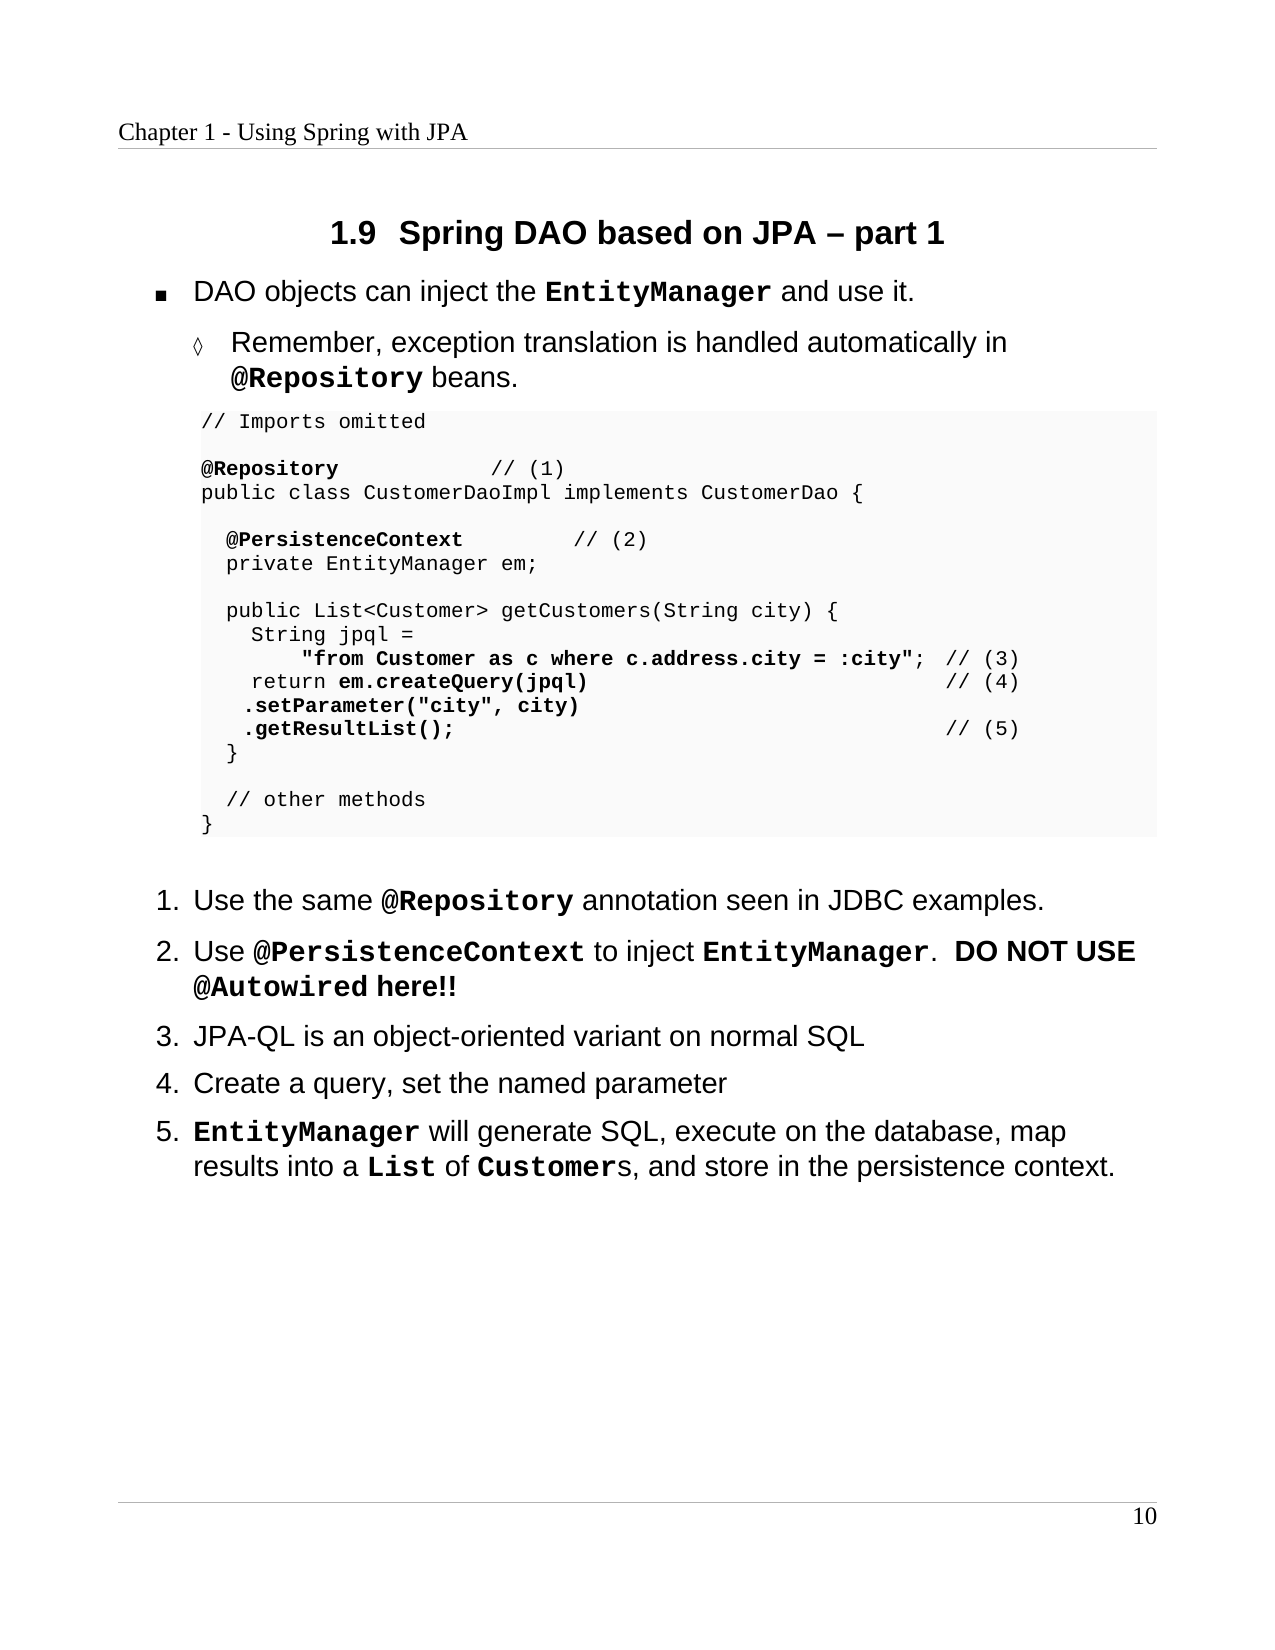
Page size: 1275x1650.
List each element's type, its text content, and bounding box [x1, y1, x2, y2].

text private EntityManager em; [201, 553, 1157, 577]
text } [201, 813, 1157, 837]
text "from Customer as c where c.address.city = :city"; // (3) [201, 647, 1157, 671]
subtitle Spring DAO based on JPA – part 1 [118, 214, 1157, 251]
text public List<Customer> getCustomers(String city) { [201, 600, 1157, 624]
list DAO objects can inject the EntityManager and use it. [156, 275, 1157, 311]
text .getResultList(); // (5) [201, 718, 1157, 742]
list Remember, exception translation is handled automatically in @Repository beans. [193, 326, 1157, 396]
list Create a query, set the named parameter [156, 1067, 1157, 1100]
text } [201, 742, 1157, 766]
list JPA-QL is an object-oriented variant on normal SQL [156, 1020, 1157, 1052]
text @PersistenceContext // (2) [201, 529, 1157, 553]
text // other methods [201, 789, 1157, 813]
text .setParameter("city", city) [201, 695, 1157, 718]
text // Imports omitted [201, 411, 1157, 435]
list EntityManager will generate SQL, execute on the database, map results into a List of Customers, and store in the persistence context. [156, 1115, 1157, 1186]
text @Repository // (1) [201, 458, 1157, 482]
text String jpql = [201, 624, 1157, 647]
list Use @PersistenceContext to inject EntityManager. DO NOT USE @Autowired here!! [156, 934, 1157, 1005]
text return em.createQuery(jpql) // (4) [201, 671, 1157, 695]
text public class CustomerDaoImpl implements CustomerDao { [201, 482, 1157, 506]
list Use the same @Repository annotation seen in JDBC examples. [156, 884, 1157, 919]
